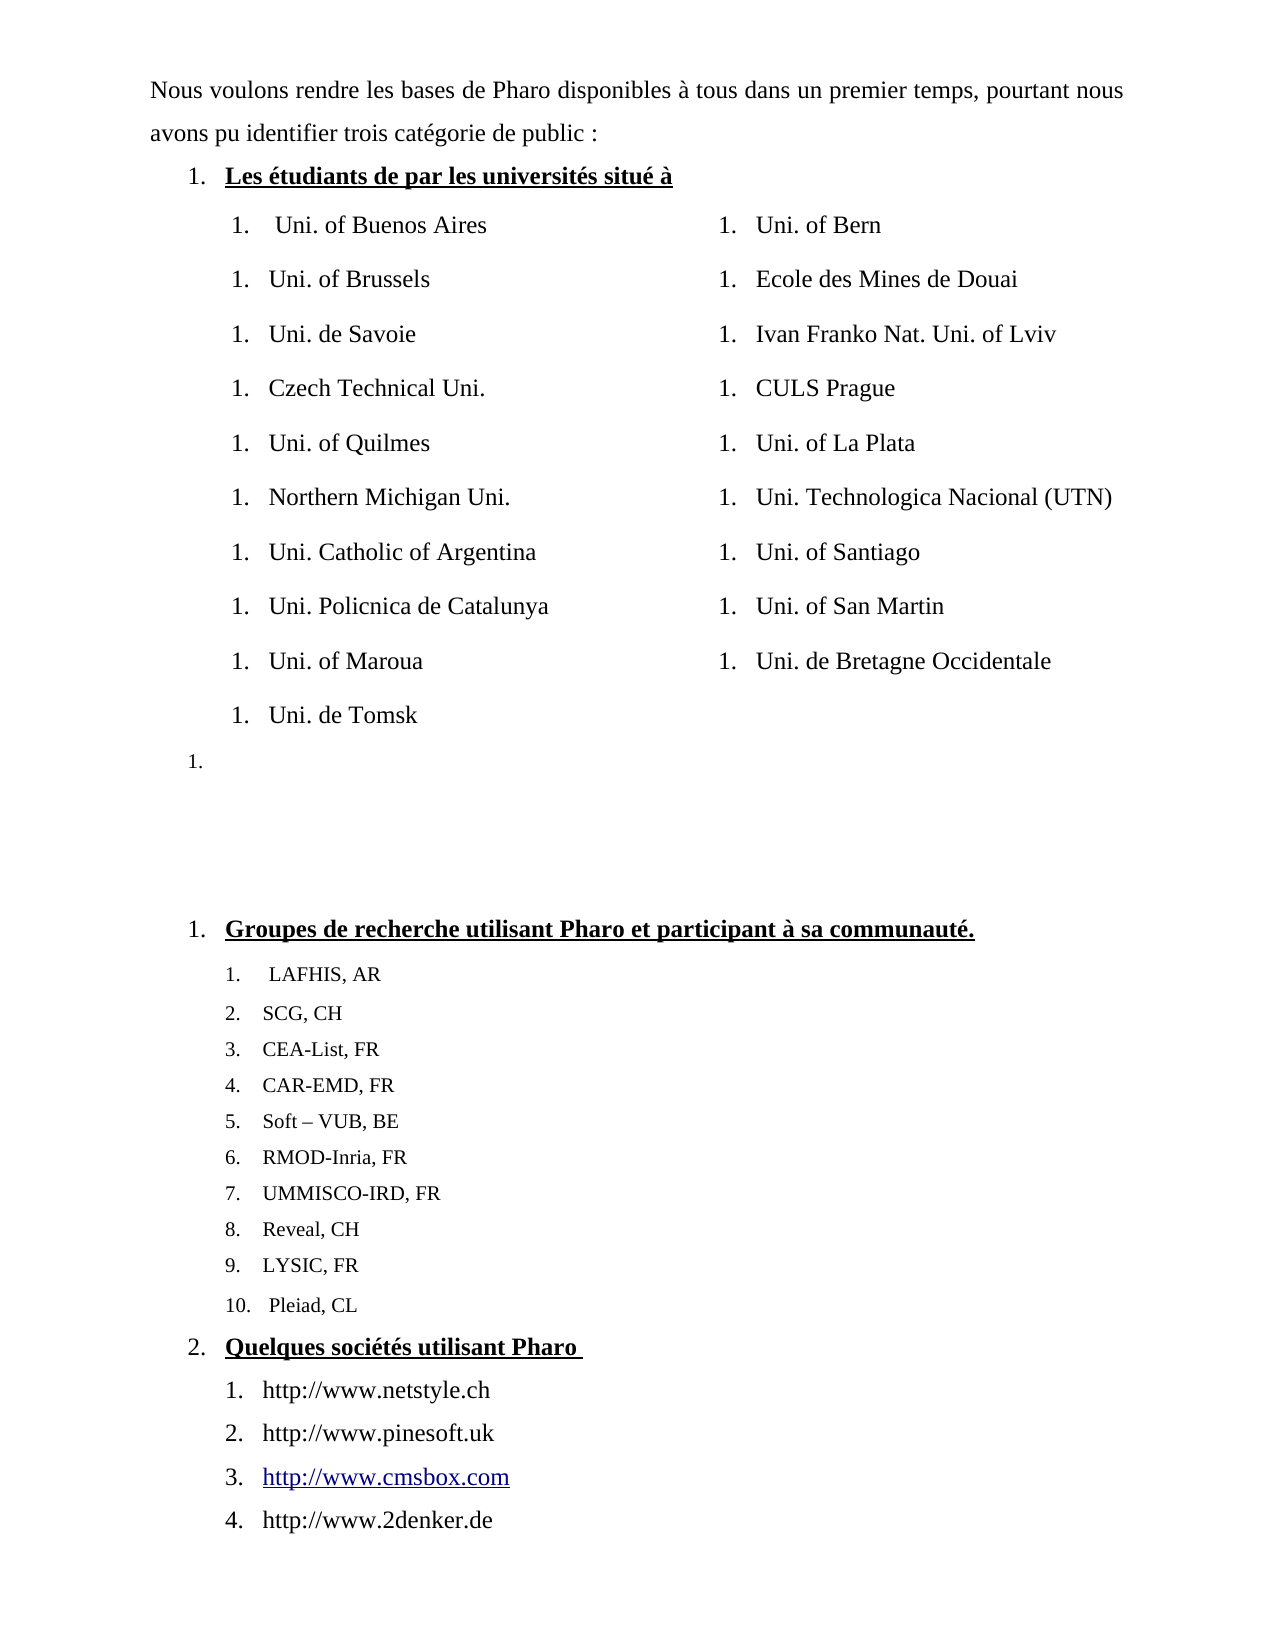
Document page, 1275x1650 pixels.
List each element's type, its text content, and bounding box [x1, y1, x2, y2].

table_cell Uni. of San Martin [638, 586, 1125, 640]
table_cell Uni. of Quilmes [150, 422, 637, 477]
list http://www.2denker.de [225, 1505, 1125, 1533]
table_cell Uni. of La Plata [638, 422, 1125, 477]
table_header Uni. of Bern [638, 204, 1125, 259]
list CEA-List, FR [225, 1037, 1125, 1061]
list SCG, CH [225, 1001, 1125, 1025]
list http://www.netstyle.ch [225, 1375, 1125, 1404]
table_header Uni. of Buenos Aires [150, 204, 637, 259]
text Nous voulons rendre les bases de Pharo disponibles à tous dans un premier temps, pourtant nous avons pu identifier trois catégorie de public : [150, 75, 1125, 147]
list http://www.pinesoft.uk [225, 1418, 1125, 1447]
table_cell Uni. Catholic of Argentina [150, 531, 637, 586]
table_cell CULS Prague [638, 368, 1125, 422]
list UMMISCO-IRD, FR [225, 1181, 1125, 1205]
list RMOD-Inria, FR [225, 1145, 1125, 1169]
list CAR-EMD, FR [225, 1073, 1125, 1097]
table_cell Uni. de Tomsk [150, 695, 637, 749]
list Soft – VUB, BE [225, 1109, 1125, 1133]
list Les étudiants de par les universités situé à [187, 161, 1125, 190]
table_cell Uni. of Maroua [150, 640, 637, 695]
table_cell Northern Michigan Uni. [150, 477, 637, 531]
table_cell Ecole des Mines de Douai [638, 259, 1125, 313]
table_cell Czech Technical Uni. [150, 368, 637, 422]
list LYSIC, FR [225, 1253, 1125, 1277]
table_cell Uni. de Bretagne Occidentale [638, 640, 1125, 695]
table_cell Ivan Franko Nat. Uni. of Lviv [638, 313, 1125, 368]
table_cell Uni. of Santiago [638, 531, 1125, 586]
table_cell Uni. of Brussels [150, 259, 637, 313]
list Reveal, CH [225, 1217, 1125, 1241]
list Groupes de recherche utilisant Pharo et participant à sa communauté. [187, 914, 1125, 943]
table_cell Uni. Policnica de Catalunya [150, 586, 637, 640]
list Pleiad, CL [225, 1289, 1125, 1318]
table_cell Uni. de Savoie [150, 313, 637, 368]
table_cell [638, 695, 1125, 749]
list http://www.cmsbox.com [225, 1462, 1125, 1490]
list LAFHIS, AR [225, 958, 1125, 986]
list Quelques sociétés utilisant Pharo [187, 1332, 1125, 1361]
table_cell Uni. Technologica Nacional (UTN) [638, 477, 1125, 531]
